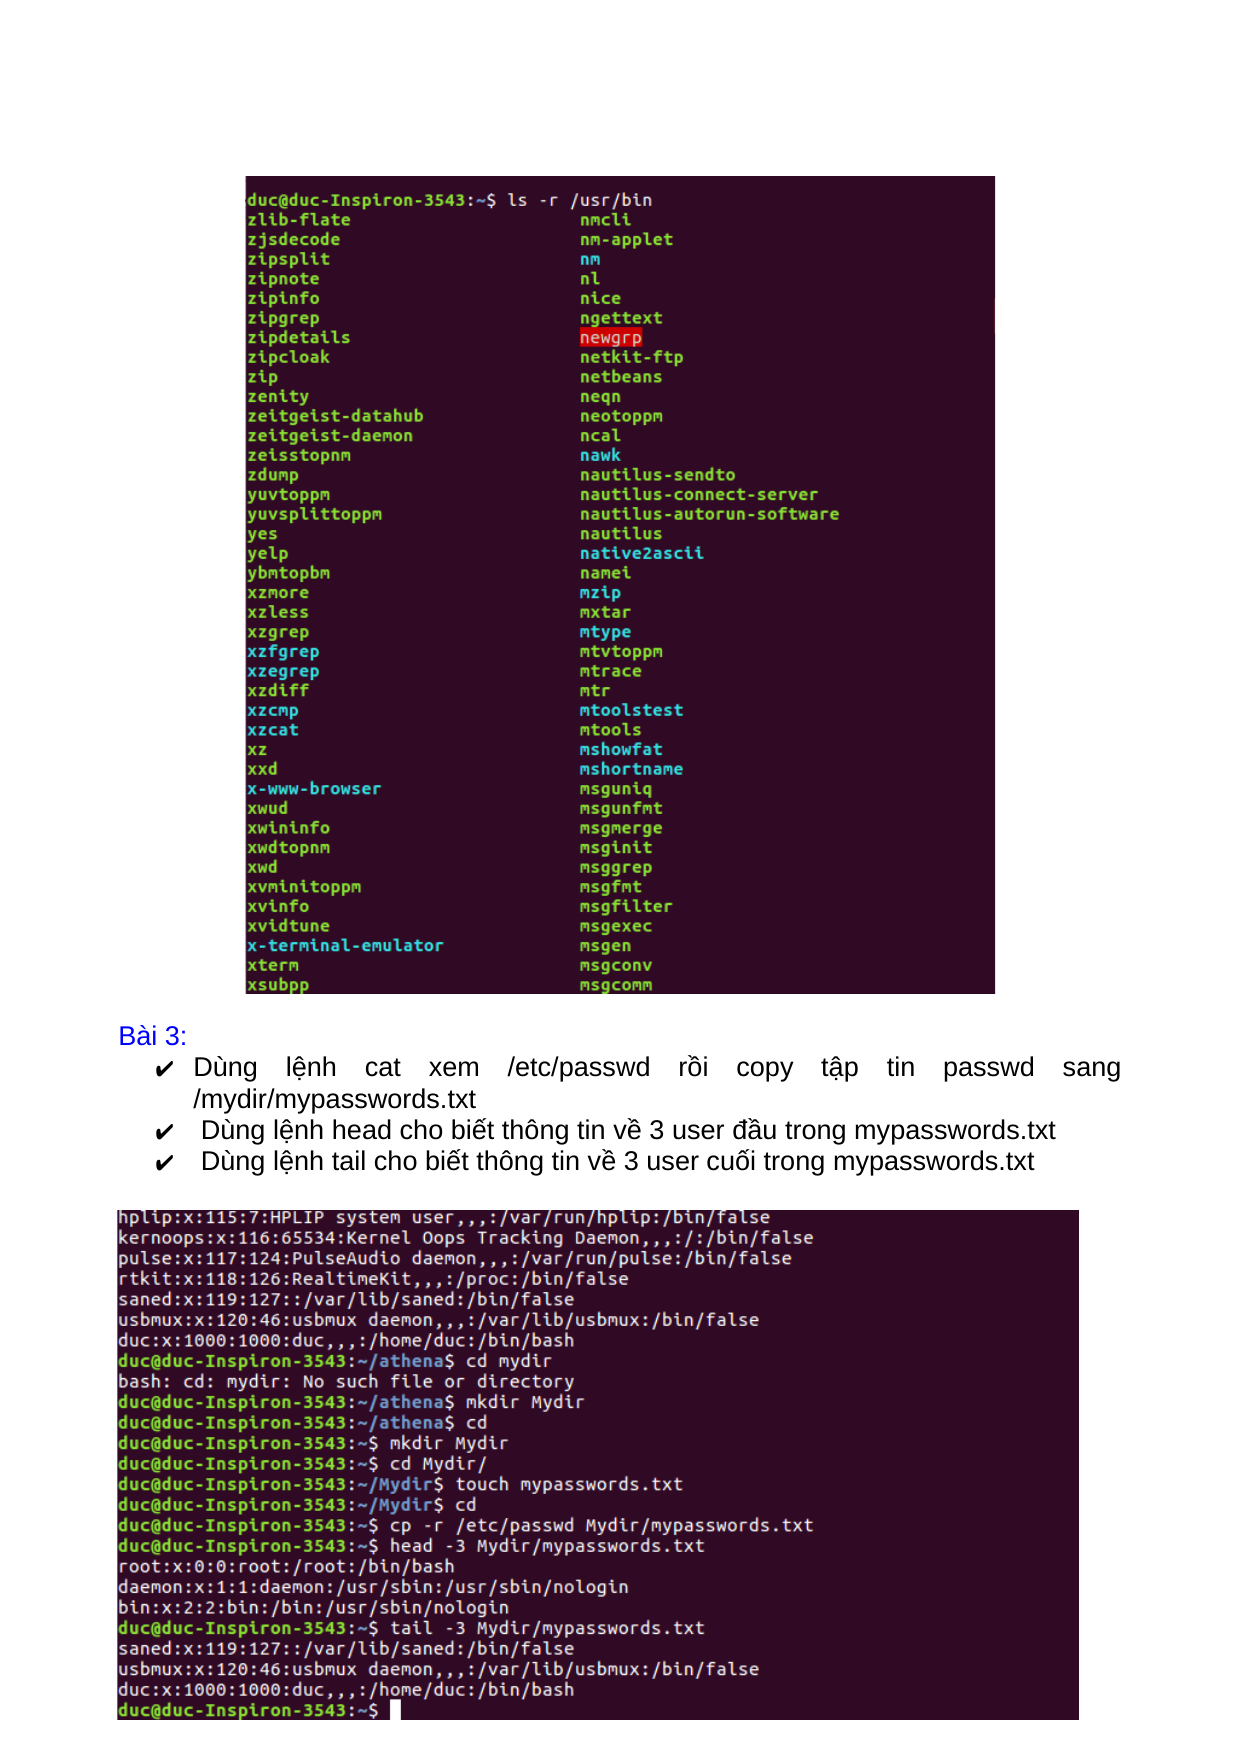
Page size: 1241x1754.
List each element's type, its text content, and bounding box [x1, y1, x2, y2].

list Dùng lệnh cat xem /etc/passwd rồi copy tập tin passwd sang /mydir/mypasswords.txt [156, 1051, 1122, 1114]
list Dùng lệnh head cho biết thông tin về 3 user đầu trong mypasswords.txt [156, 1114, 1122, 1145]
picture [117, 1210, 1079, 1720]
text Bài 3: [118, 1020, 1122, 1051]
list Dùng lệnh tail cho biết thông tin về 3 user cuối trong mypasswords.txt [156, 1145, 1122, 1177]
picture [245, 176, 995, 994]
